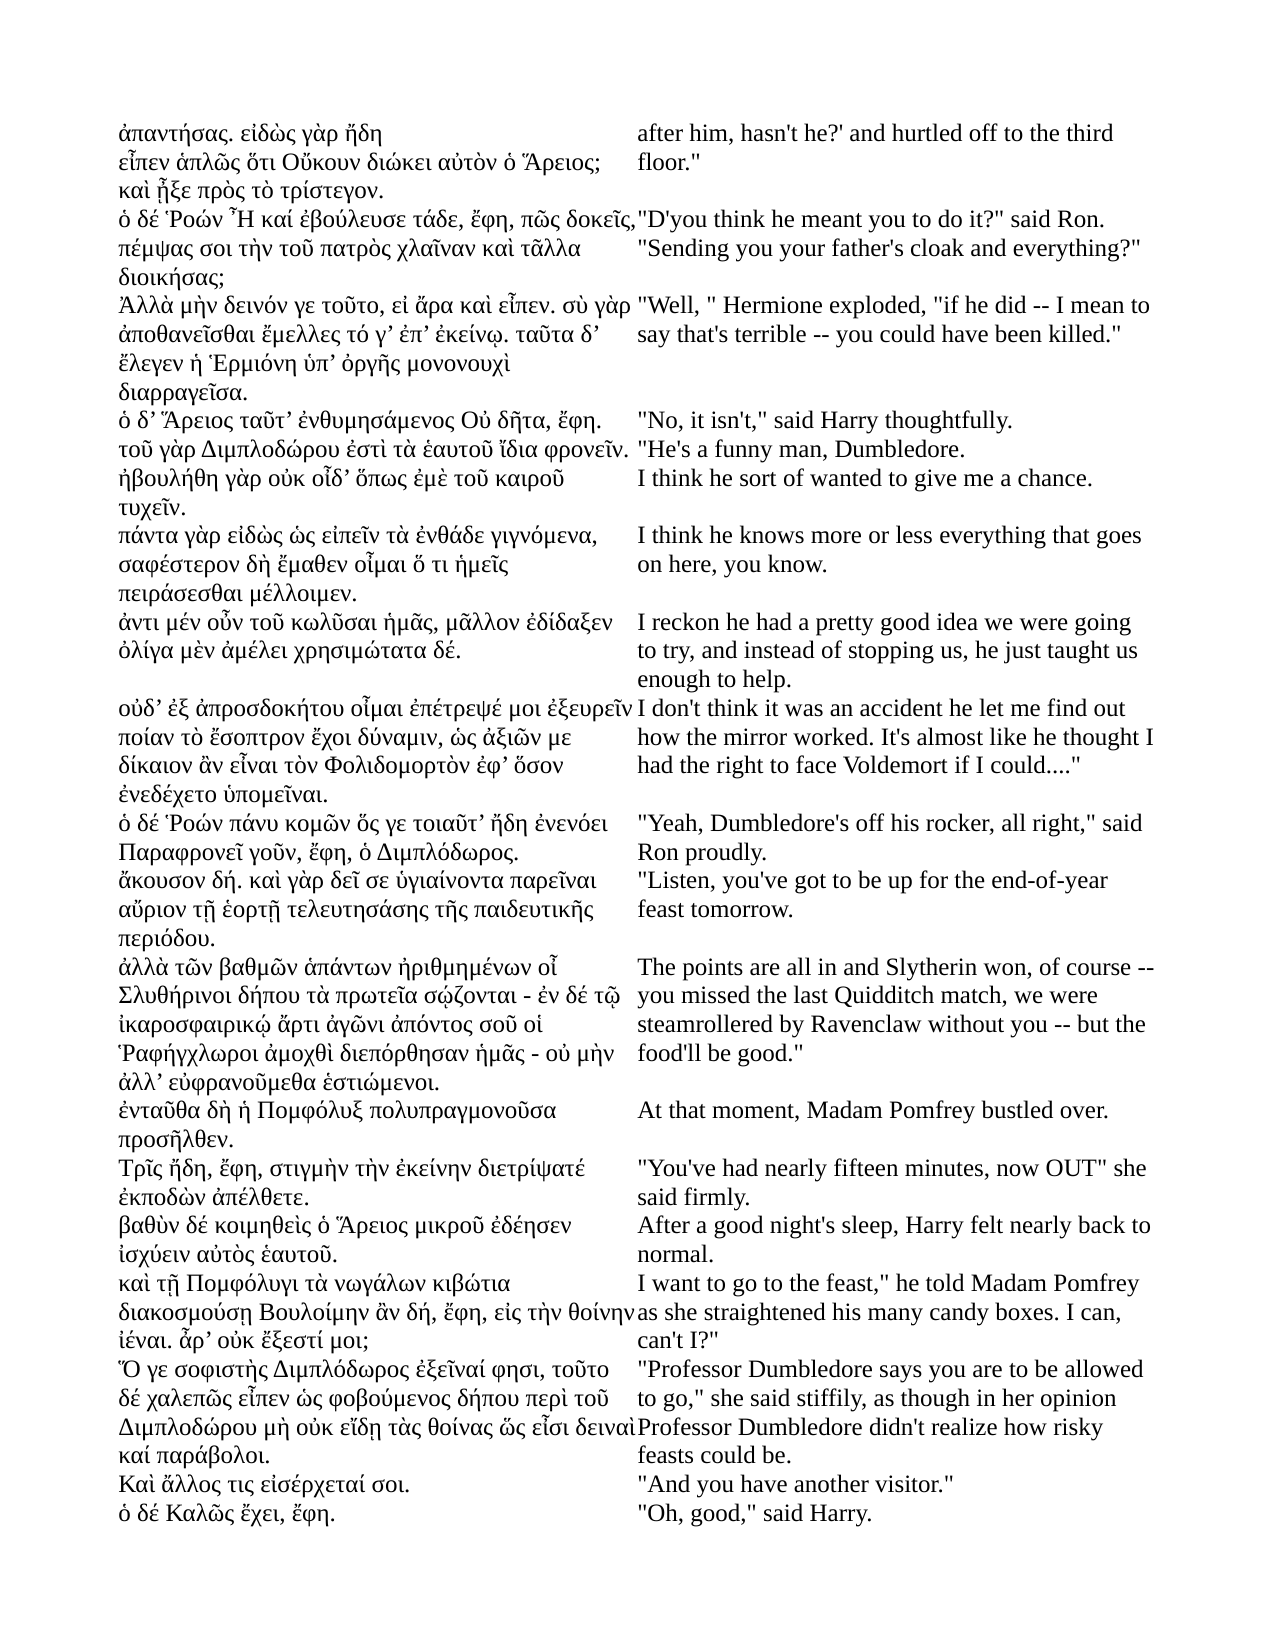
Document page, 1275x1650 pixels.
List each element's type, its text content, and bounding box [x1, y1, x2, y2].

table_cell I think he sort of wanted to give me a chance. [637, 463, 1157, 521]
table_cell At that moment, Madam Pomfrey bustled over. [637, 1096, 1157, 1153]
table_cell "Well, " Hermione exploded, "if he did -- I mean to say that's terrible -- you could have been killed." [637, 291, 1157, 406]
table_cell Τρῖς ἤδη, ἔφη, στιγμὴν τὴν ἐκείνην διετρίψατέ ἐκποδὼν ἀπέλθετε. [118, 1153, 637, 1211]
table_cell "No, it isn't," said Harry thoughtfully. [637, 406, 1157, 434]
table_cell ἀλλὰ τῶν βαθμῶν ἁπάντων ἠριθμημένων οἶ Σλυθήρινοι δήπου τὰ πρωτεῖα σῴζονται - ἐν δέ τῷ ἰκαροσφαιρικῴ ἄρτι ἀγῶνι ἀπόντος σοῦ οἱ Ῥαφήγχλωροι ἀμοχθὶ διεπόρθησαν ἡμᾶς - οὐ μὴν ἀλλ’ εὐφρανοῦμεθα ἑστιώμενοι. [118, 952, 637, 1096]
table_cell I reckon he had a pretty good idea we were going to try, and instead of stopping us, he just taught us enough to help. [637, 607, 1157, 693]
table_cell βαθὺν δέ κοιμηθεὶς ὁ Ἅρειος μικροῦ ἐδέησεν ἰσχύειν αὐτὸς ἑαυτοῦ. [118, 1211, 637, 1268]
table_cell ἐνταῦθα δὴ ἡ Πομφόλυξ πολυπραγμονοῦσα προσῆλθεν. [118, 1096, 637, 1153]
table_cell I want to go to the feast," he told Madam Pomfrey as she straightened his many candy boxes. I can, can't I?" [637, 1268, 1157, 1354]
table_cell "And you have another visitor." [637, 1469, 1157, 1498]
table_cell ὁ δέ Καλῶς ἔχει, ἔφη. [118, 1498, 637, 1527]
table_cell καὶ τῇ Πομφόλυγι τὰ νωγάλων κιβώτια διακοσμούσῃ Βουλοίμην ἂν δή, ἔφη, εἰς τὴν θοίνην ἰέναι. ἆρ’ οὐκ ἔξεστί μοι; [118, 1268, 637, 1354]
table_cell ἠβουλήθη γὰρ οὐκ οἶδ’ ὅπως ἐμὲ τοῦ καιροῦ τυχεῖν. [118, 463, 637, 521]
table_cell ἀπαντήσας. εἰδὼς γὰρ ἤδη εἶπεν ἁπλῶς ὅτι Οὔκουν διώκει αὐτὸν ὁ Ἅρειος; καὶ ᾖξε πρὸς τὸ τρίστεγον. [118, 118, 637, 204]
table_cell ἄκουσον δή. καὶ γὰρ δεῖ σε ὑγιαίνοντα παρεῖναι αὔριον τῇ ἑορτῇ τελευτησάσης τῆς παιδευτικῆς περιόδου. [118, 866, 637, 952]
table_cell "You've had nearly fifteen minutes, now OUT" she said firmly. [637, 1153, 1157, 1211]
table_cell Ἀλλὰ μὴν δεινόν γε τοῦτο, εἰ ἄρα καὶ εἶπεν. σὺ γὰρ ἀποθανεῖσθαι ἔμελλες τό γ’ ἐπ’ ἐκείνῳ. ταῦτα δ’ ἔλεγεν ἡ Ἑρμιόνη ὑπ’ ὀργῆς μονονουχὶ διαρραγεῖσα. [118, 291, 637, 406]
table_cell "He's a funny man, Dumbledore. [637, 434, 1157, 463]
table_cell ὁ δ’ Ἅρειος ταῦτ’ ἐνθυμησάμενος Οὐ δῆτα, ἔφη. [118, 406, 637, 434]
table_cell I don't think it was an accident he let me find out how the mirror worked. It's almost like he thought I had the right to face Voldemort if I could...." [637, 693, 1157, 808]
table_cell "D'you think he meant you to do it?" said Ron. "Sending you your father's cloak and everything?" [637, 204, 1157, 291]
table_cell ὁ δέ Ῥοών Ἦ καί ἐβούλευσε τάδε, ἔφη, πῶς δοκεῖς, πέμψας σοι τὴν τοῦ πατρὸς χλαῖναν καὶ τᾶλλα διοικήσας; [118, 204, 637, 291]
table_cell I think he knows more or less everything that goes on here, you know. [637, 521, 1157, 607]
table_cell after him, hasn't he?' and hurtled off to the third floor." [637, 118, 1157, 204]
table_cell The points are all in and Slytherin won, of course -- you missed the last Quidditch match, we were steamrollered by Ravenclaw without you -- but the food'll be good." [637, 952, 1157, 1096]
table_cell "Professor Dumbledore says you are to be allowed to go," she said stiffily, as though in her opinion Professor Dumbledore didn't realize how risky feasts could be. [637, 1354, 1157, 1469]
table_cell τοῦ γὰρ Διμπλοδώρου ἐστὶ τὰ ἑαυτοῦ ἴδια φρονεῖν. [118, 434, 637, 463]
table_cell After a good night's sleep, Harry felt nearly back to normal. [637, 1211, 1157, 1268]
table_cell "Oh, good," said Harry. [637, 1498, 1157, 1527]
table_cell πάντα γὰρ εἰδὼς ὡς εἰπεῖν τὰ ἐνθάδε γιγνόμενα, σαφέστερον δὴ ἔμαθεν οἶμαι ὅ τι ἡμεῖς πειράσεσθαι μέλλοιμεν. [118, 521, 637, 607]
table_cell ὁ δέ Ῥοών πάνυ κομῶν ὅς γε τοιαῦτ’ ἤδη ἐνενόει Παραφρονεῖ γοῦν, ἔφη, ὁ Διμπλόδωρος. [118, 808, 637, 866]
table_cell Καὶ ἄλλος τις εἰσέρχεταί σοι. [118, 1469, 637, 1498]
table_cell οὐδ’ ἐξ ἀπροσδοκήτου οἶμαι ἐπέτρεψέ μοι ἐξευρεῖν ποίαν τὸ ἔσοπτρον ἔχοι δύναμιν, ὡς ἀξιῶν με δίκαιον ἂν εἶναι τὸν Φολιδομορτὸν ἐφ’ ὅσον ἐνεδέχετο ὑπομεῖναι. [118, 693, 637, 808]
table_cell "Listen, you've got to be up for the end-of-year feast tomorrow. [637, 866, 1157, 952]
table_cell ἀντι μέν οὖν τοῦ κωλῦσαι ἡμᾶς, μᾶλλον ἐδίδαξεν ὀλίγα μὲν ἀμέλει χρησιμώτατα δέ. [118, 607, 637, 693]
table_cell "Yeah, Dumbledore's off his rocker, all right," said Ron proudly. [637, 808, 1157, 866]
table_cell Ὅ γε σοφιστὴς Διμπλόδωρος ἐξεῖναί φησι, τοῦτο δέ χαλεπῶς εἶπεν ὡς φοβούμενος δήπου περὶ τοῦ Διμπλοδώρου μὴ οὐκ εἴδῃ τὰς θοίνας ὥς εἶσι δειναὶ καί παράβολοι. [118, 1354, 637, 1469]
